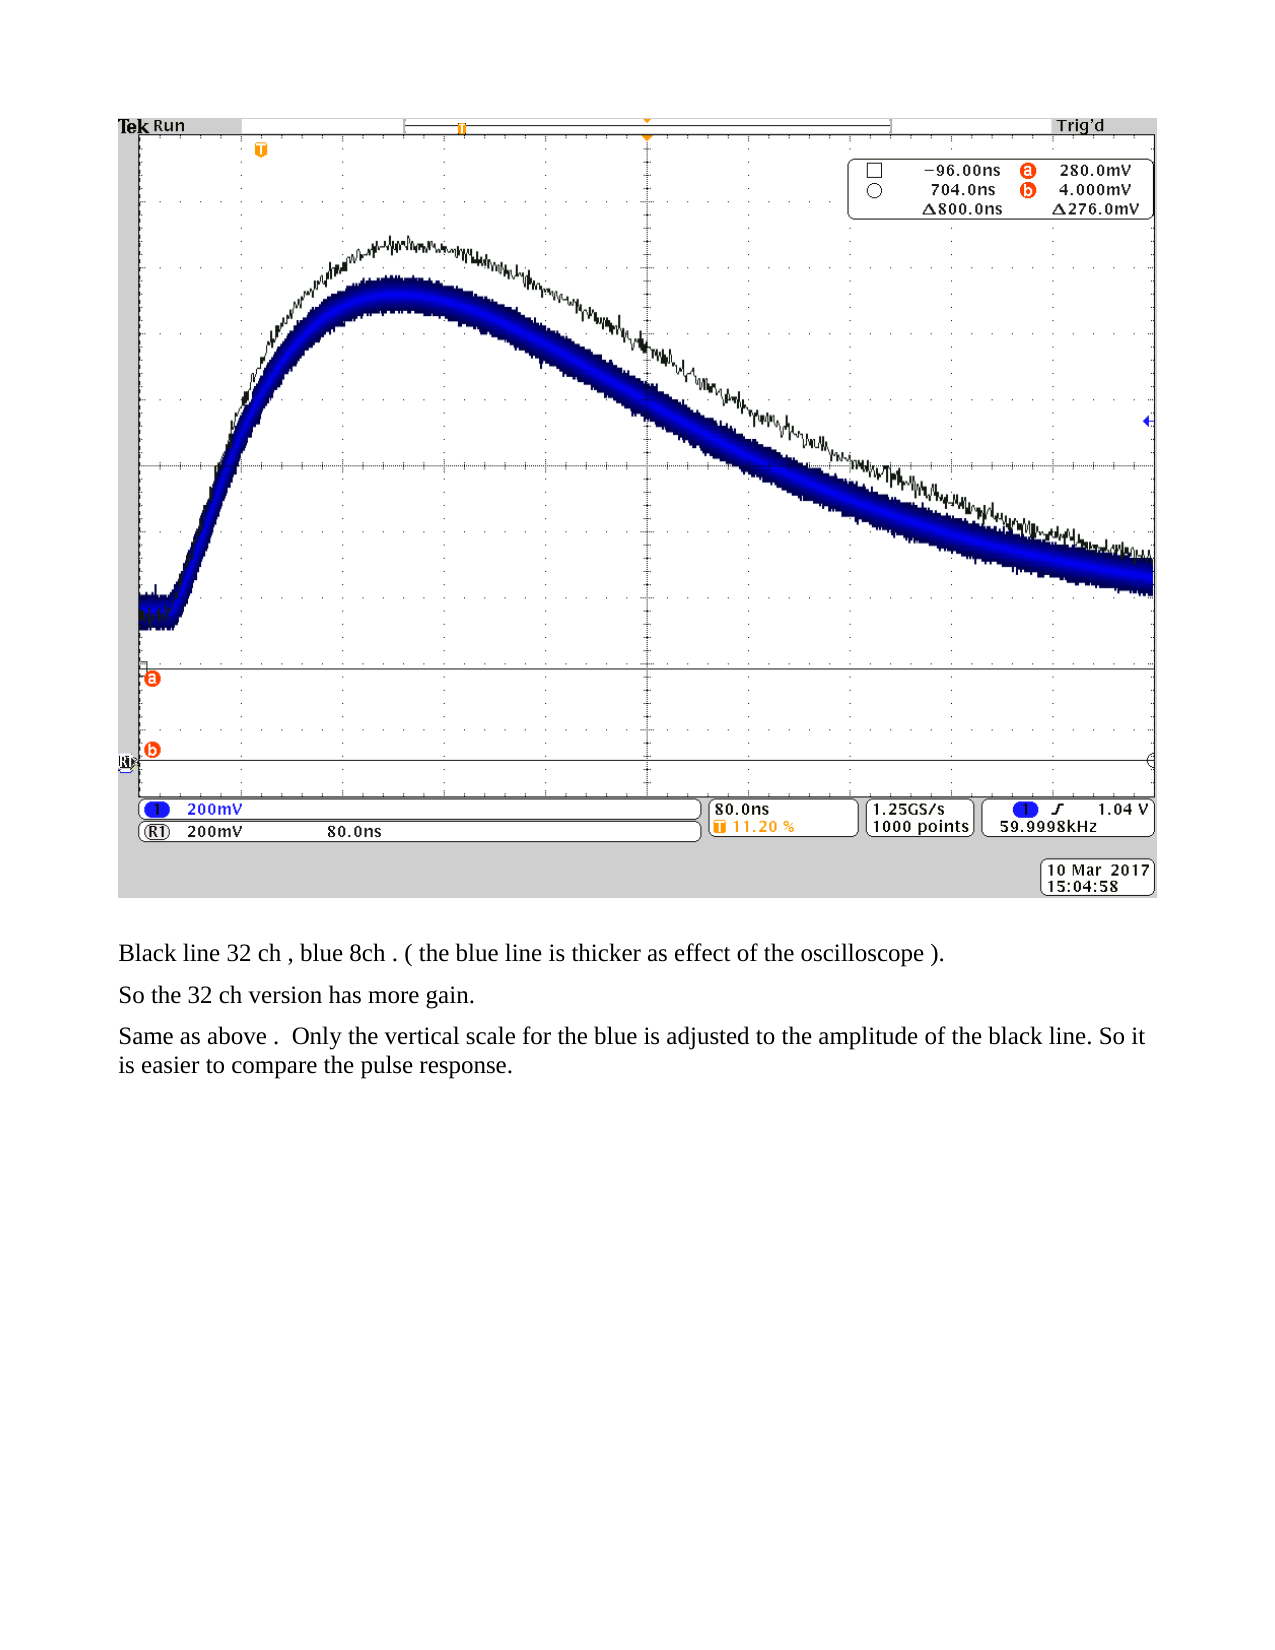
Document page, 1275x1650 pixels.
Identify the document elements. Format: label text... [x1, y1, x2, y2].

text So the 32 ch version has more gain. [118, 980, 1157, 1008]
text Black line 32 ch , blue 8ch . ( the blue line is thicker as effect of the oscilloscope ). [118, 938, 1157, 967]
text Same as above . Only the vertical scale for the blue is adjusted to the amplitude of the black line. So it is easier to compare the pulse response. [118, 1021, 1157, 1078]
picture [118, 118, 1157, 898]
